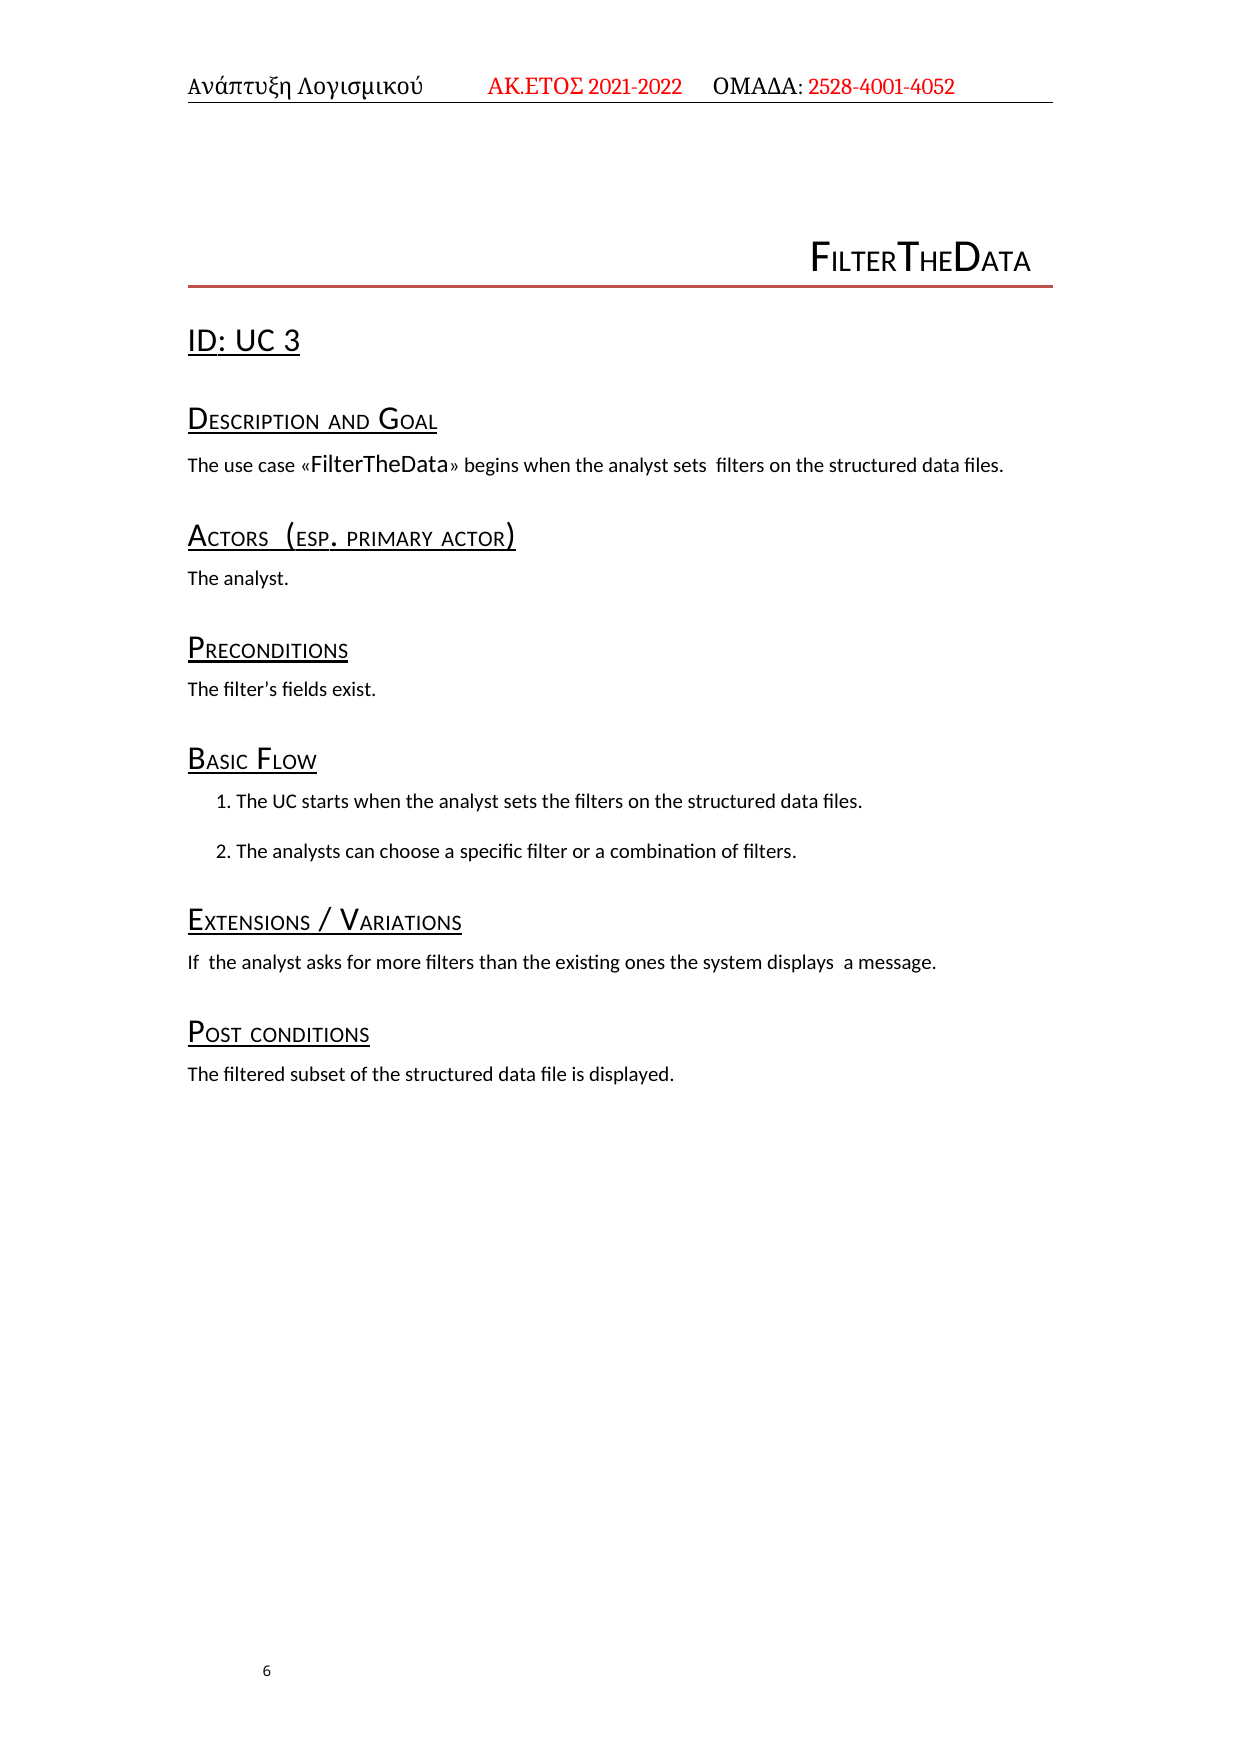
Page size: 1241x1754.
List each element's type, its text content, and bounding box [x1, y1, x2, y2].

text Τhe analyst. [187, 565, 1053, 591]
list 1. The UC starts when the analyst sets the filters on the structured data files. [187, 788, 1053, 813]
text The filtered subset of the structured data file is displayed. [187, 1061, 1053, 1086]
subtitle Description and Goal [187, 397, 1053, 438]
text If the analyst asks for more filters than the existing ones the system displays a message. [187, 949, 1053, 975]
list 2. The analysts can choose a specific filter or a combination of filters. [187, 838, 1053, 863]
subtitle Extensions / Variations [187, 898, 1053, 939]
text The use case «FilterTheData» begins when the analyst sets filters on the structured data files. [187, 448, 1053, 479]
subtitle Actors (esp. primary actor) [187, 514, 1053, 555]
subtitle Preconditions [187, 626, 1053, 666]
title FilterTheData [187, 227, 1053, 288]
text The filter’s fields exist. [187, 677, 1053, 702]
subtitle ID: UC 3 [187, 319, 1053, 360]
subtitle Basic Flow [187, 737, 1053, 778]
subtitle Post conditions [187, 1010, 1053, 1051]
